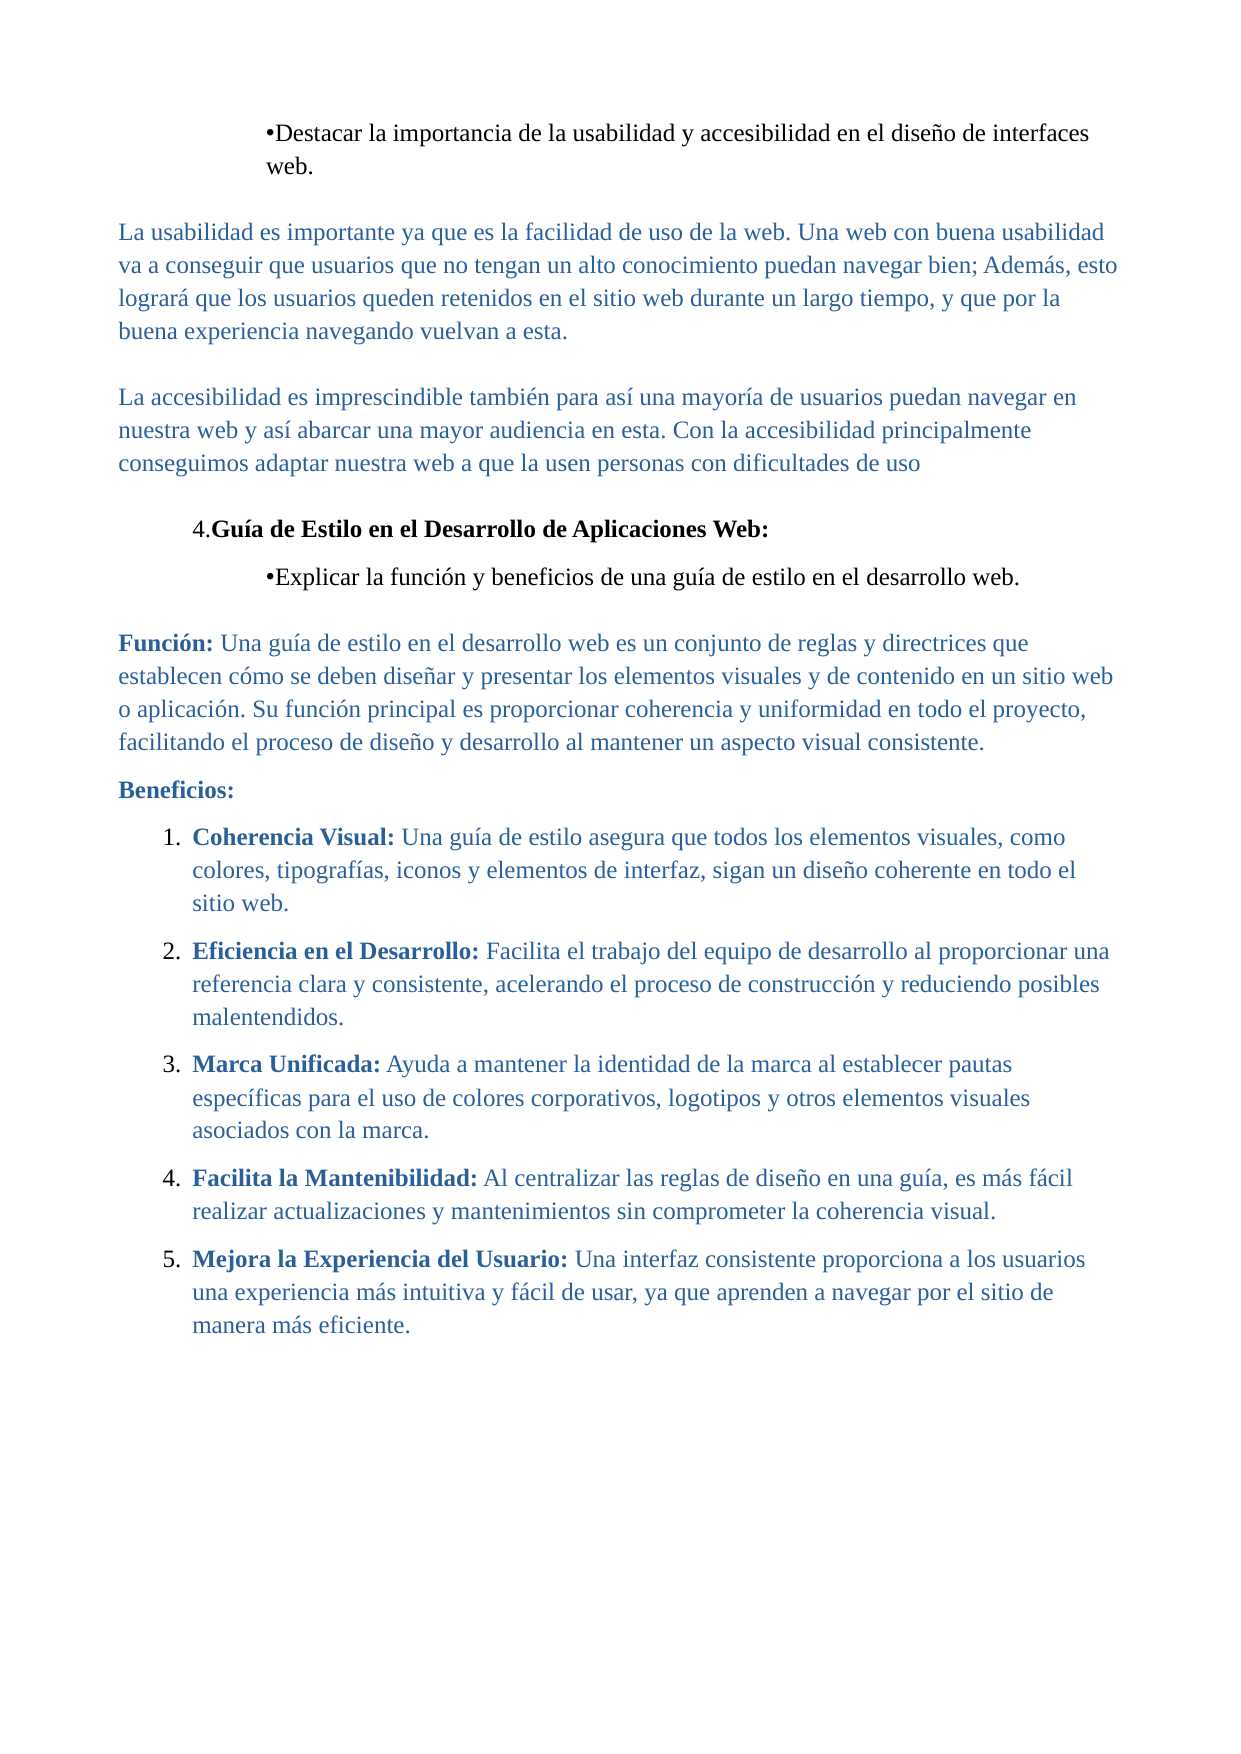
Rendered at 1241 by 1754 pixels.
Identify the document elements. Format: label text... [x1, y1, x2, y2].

list Marca Unificada: Ayuda a mantener la identidad de la marca al establecer pautas específicas para el uso de colores corporativos, logotipos y otros elementos visuales asociados con la marca. [162, 1049, 1122, 1144]
list Explicar la función y beneficios de una guía de estilo en el desarrollo web. [118, 562, 1122, 591]
list Coherencia Visual: Una guía de estilo asegura que todos los elementos visuales, como colores, tipografías, iconos y elementos de interfaz, sigan un diseño coherente en todo el sitio web. [162, 822, 1122, 917]
list Destacar la importancia de la usabilidad y accesibilidad en el diseño de interfaces web. [118, 118, 1122, 180]
text Función: Una guía de estilo en el desarrollo web es un conjunto de reglas y directrices que establecen cómo se deben diseñar y presentar los elementos visuales y de contenido en un sitio web o aplicación. Su función principal es proporcionar coherencia y uniformidad en todo el proyecto, facilitando el proceso de diseño y desarrollo al mantener un aspecto visual consistente. [118, 628, 1122, 756]
text Beneficios: [118, 775, 1122, 803]
list Eficiencia en el Desarrollo: Facilita el trabajo del equipo de desarrollo al proporcionar una referencia clara y consistente, acelerando el proceso de construcción y reduciendo posibles malentendidos. [162, 936, 1122, 1031]
text La accesibilidad es imprescindible también para así una mayoría de usuarios puedan navegar en nuestra web y así abarcar una mayor audiencia en esta. Con la accesibilidad principalmente conseguimos adaptar nuestra web a que la usen personas con dificultades de uso [118, 382, 1122, 477]
list Facilita la Mantenibilidad: Al centralizar las reglas de diseño en una guía, es más fácil realizar actualizaciones y mantenimientos sin comprometer la coherencia visual. [162, 1163, 1122, 1225]
list Guía de Estilo en el Desarrollo de Aplicaciones Web: [118, 514, 1122, 543]
text La usabilidad es importante ya que es la facilidad de uso de la web. Una web con buena usabilidad va a conseguir que usuarios que no tengan un alto conocimiento puedan navegar bien; Además, esto logrará que los usuarios queden retenidos en el sitio web durante un largo tiempo, y que por la buena experiencia navegando vuelvan a esta. [118, 217, 1122, 345]
list Mejora la Experiencia del Usuario: Una interfaz consistente proporciona a los usuarios una experiencia más intuitiva y fácil de usar, ya que aprenden a navegar por el sitio de manera más eficiente. [162, 1244, 1122, 1339]
